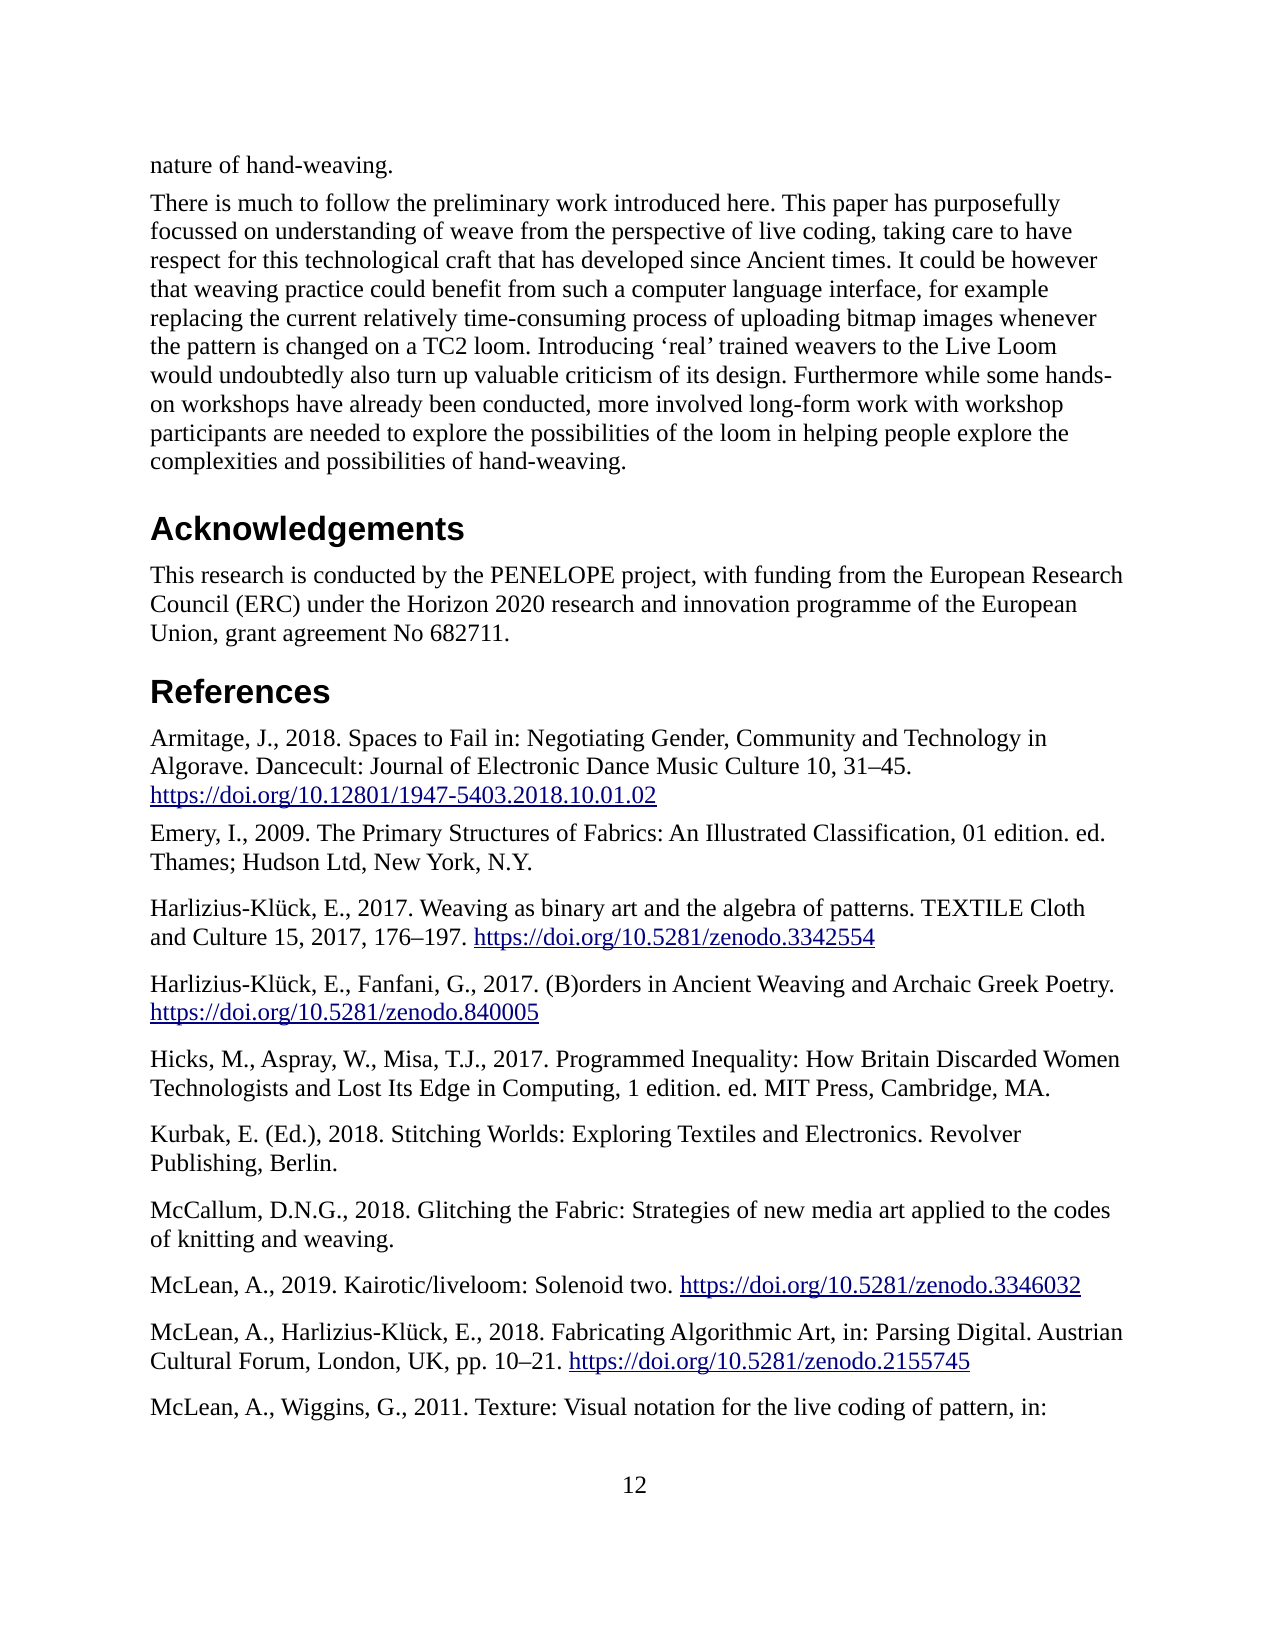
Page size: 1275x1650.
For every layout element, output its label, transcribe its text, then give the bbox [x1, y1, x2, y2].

subtitle Acknowledgements [150, 509, 1125, 548]
text McCallum, D.N.G., 2018. Glitching the Fabric: Strategies of new media art applied to the codes of knitting and weaving. [150, 1195, 1125, 1252]
text Harlizius-Klück, E., Fanfani, G., 2017. (B)orders in Ancient Weaving and Archaic Greek Poetry. https://doi.org/10.5281/zenodo.840005 [150, 969, 1125, 1026]
text Kurbak, E. (Ed.), 2018. Stitching Worlds: Exploring Textiles and Electronics. Revolver Publishing, Berlin. [150, 1119, 1125, 1177]
text This research is conducted by the PENELOPE project, with funding from the European Research Council (ERC) under the Horizon 2020 research and innovation programme of the European Union, grant agreement No 682711. [150, 560, 1125, 647]
text Emery, I., 2009. The Primary Structures of Fabrics: An Illustrated Classification, 01 edition. ed. Thames; Hudson Ltd, New York, N.Y. [150, 818, 1125, 875]
text Harlizius-Klück, E., 2017. Weaving as binary art and the algebra of patterns. TEXTILE Cloth and Culture 15, 2017, 176–197. https://doi.org/10.5281/zenodo.3342554 [150, 893, 1125, 951]
text McLean, A., Harlizius-Klück, E., 2018. Fabricating Algorithmic Art, in: Parsing Digital. Austrian Cultural Forum, London, UK, pp. 10–21. https://doi.org/10.5281/zenodo.2155745 [150, 1317, 1125, 1374]
text Armitage, J., 2018. Spaces to Fail in: Negotiating Gender, Community and Technology in Algorave. Dancecult: Journal of Electronic Dance Music Culture 10, 31–45. https://doi.org/10.12801/1947-5403.2018.10.01.02 [150, 723, 1125, 809]
text nature of hand-weaving. [150, 150, 1125, 179]
text McLean, A., Wiggins, G., 2011. Texture: Visual notation for the live coding of pattern, in: [150, 1392, 1125, 1421]
text There is much to follow the preliminary work introduced here. This paper has purposefully focussed on understanding of weave from the perspective of live coding, taking care to have respect for this technological craft that has developed since Ancient times. It could be however that weaving practice could benefit from such a computer language interface, for example replacing the current relatively time-consuming process of uploading bitmap images whenever the pattern is changed on a TC2 loom. Introducing ‘real’ trained weavers to the Live Loom would undoubtedly also turn up valuable criticism of its design. Furthermore while some hands-on workshops have already been conducted, more involved long-form work with workshop participants are needed to explore the possibilities of the loom in helping people explore the complexities and possibilities of hand-weaving. [150, 188, 1125, 475]
subtitle References [150, 672, 1125, 710]
text Hicks, M., Aspray, W., Misa, T.J., 2017. Programmed Inequality: How Britain Discarded Women Technologists and Lost Its Edge in Computing, 1 edition. ed. MIT Press, Cambridge, MA. [150, 1044, 1125, 1102]
text McLean, A., 2019. Kairotic/liveloom: Solenoid two. https://doi.org/10.5281/zenodo.3346032 [150, 1270, 1125, 1299]
